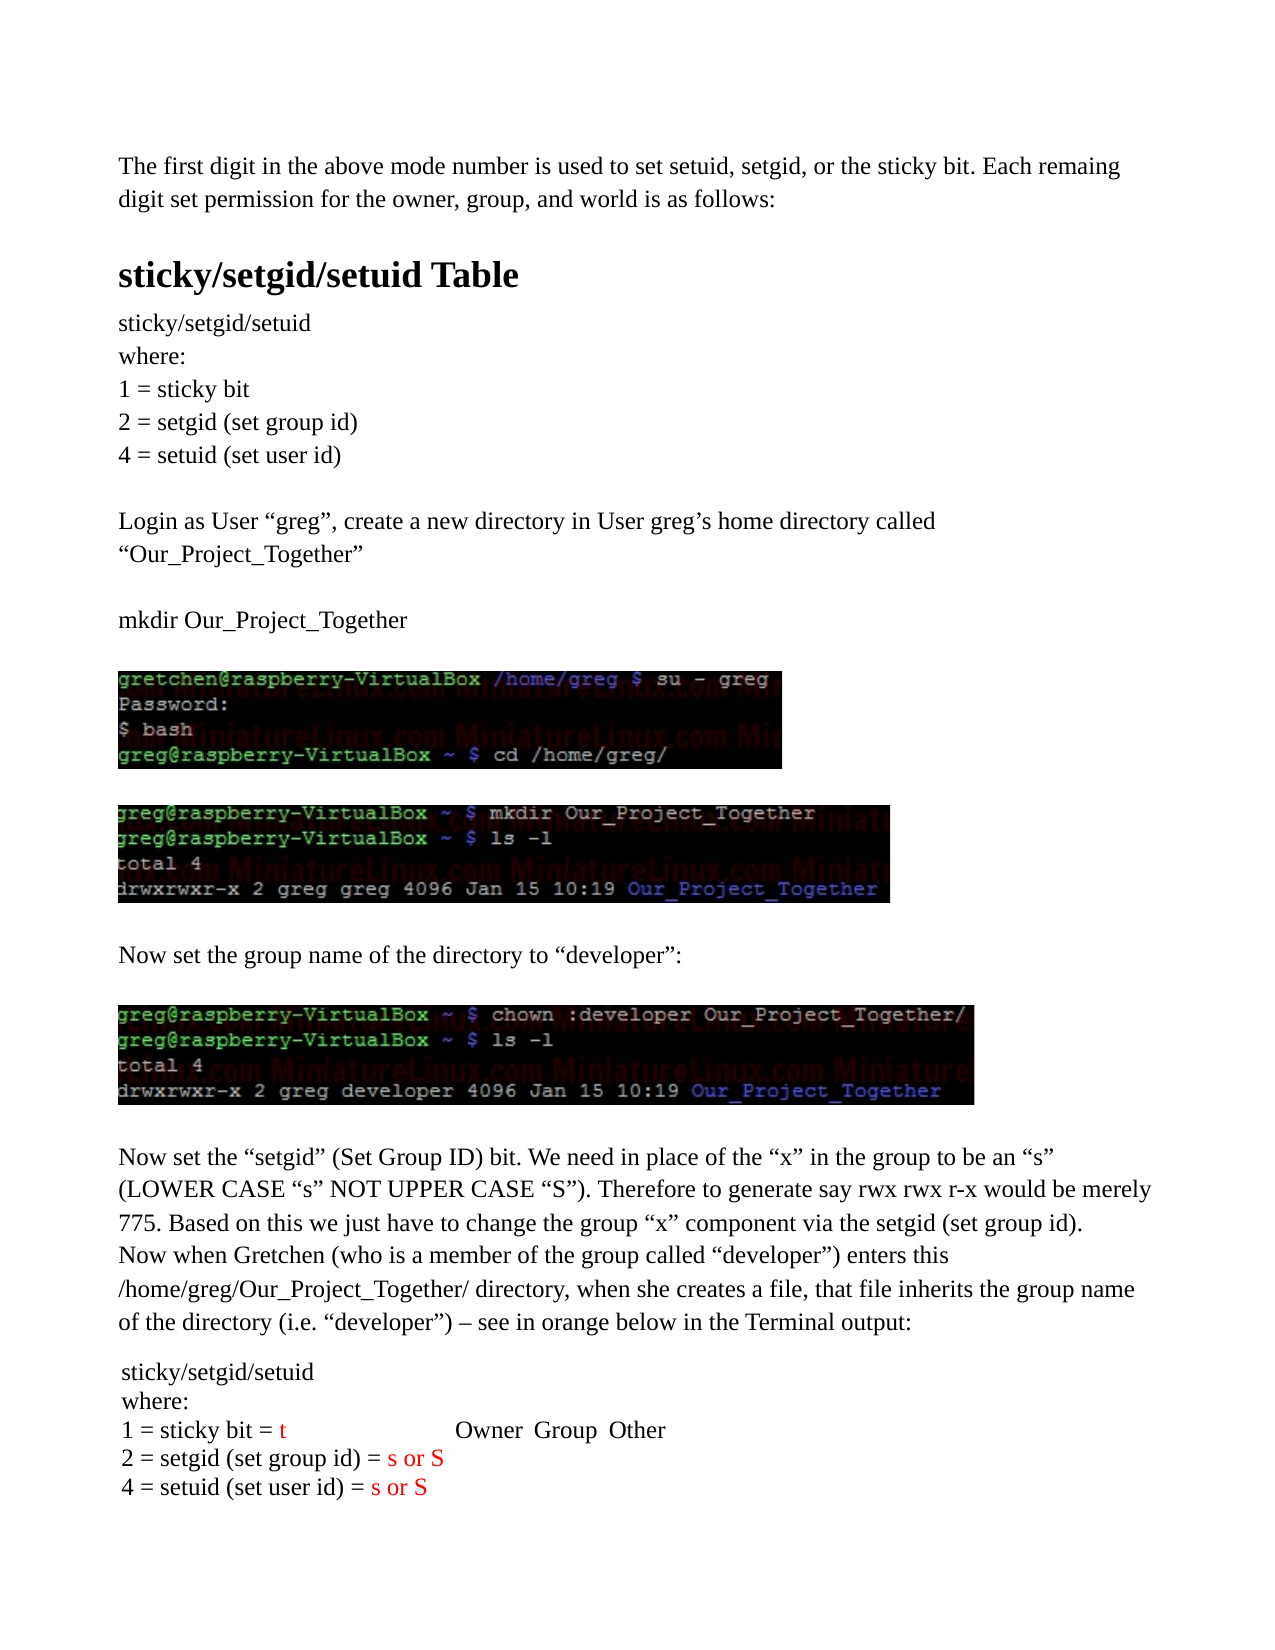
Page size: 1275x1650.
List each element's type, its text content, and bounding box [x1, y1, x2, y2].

text sticky/setgid/setuid where: 1 = sticky bit 2 = setgid (set group id) 4 = setuid (set user id) [118, 308, 1157, 469]
table_header Group [531, 1354, 606, 1504]
picture [118, 805, 890, 903]
subtitle sticky/setgid/setuid Table [118, 253, 1157, 296]
table_header Other [606, 1354, 678, 1504]
picture [118, 671, 783, 769]
table_header sticky/setgid/setuid where: 1 = sticky bit = t 2 = setgid (set group id) = s or S 4 = setuid (set user id) = s or S [118, 1354, 452, 1504]
text Login as User “greg”, create a new directory in User greg’s home directory called “Our_Project_Together” mkdir Our_Project_Together Now set the group name of the directory to “developer”: Now set the “setgid” (Set Group ID) bit. We need in place of the “x” in the group to be an “s” (LOWER CASE “s” NOT UPPER CASE “S”). Therefore to generate say rwx rwx r-x would be merely 775. Based on this we just have to change the group “x” component via the setgid (set group id). Now when Gretchen (who is a member of the group called “developer”) enters this /home/greg/Our_Project_Together/ directory, when she creates a file, that file inherits the group name of the directory (i.e. “developer”) – see in orange below in the Terminal output: [118, 473, 1157, 1335]
picture [118, 1005, 975, 1105]
text The first digit in the above mode number is used to set setuid, setgid, or the sticky bit. Each remaing digit set permission for the owner, group, and world is as follows: [118, 118, 1157, 213]
table_header Owner [452, 1354, 531, 1504]
